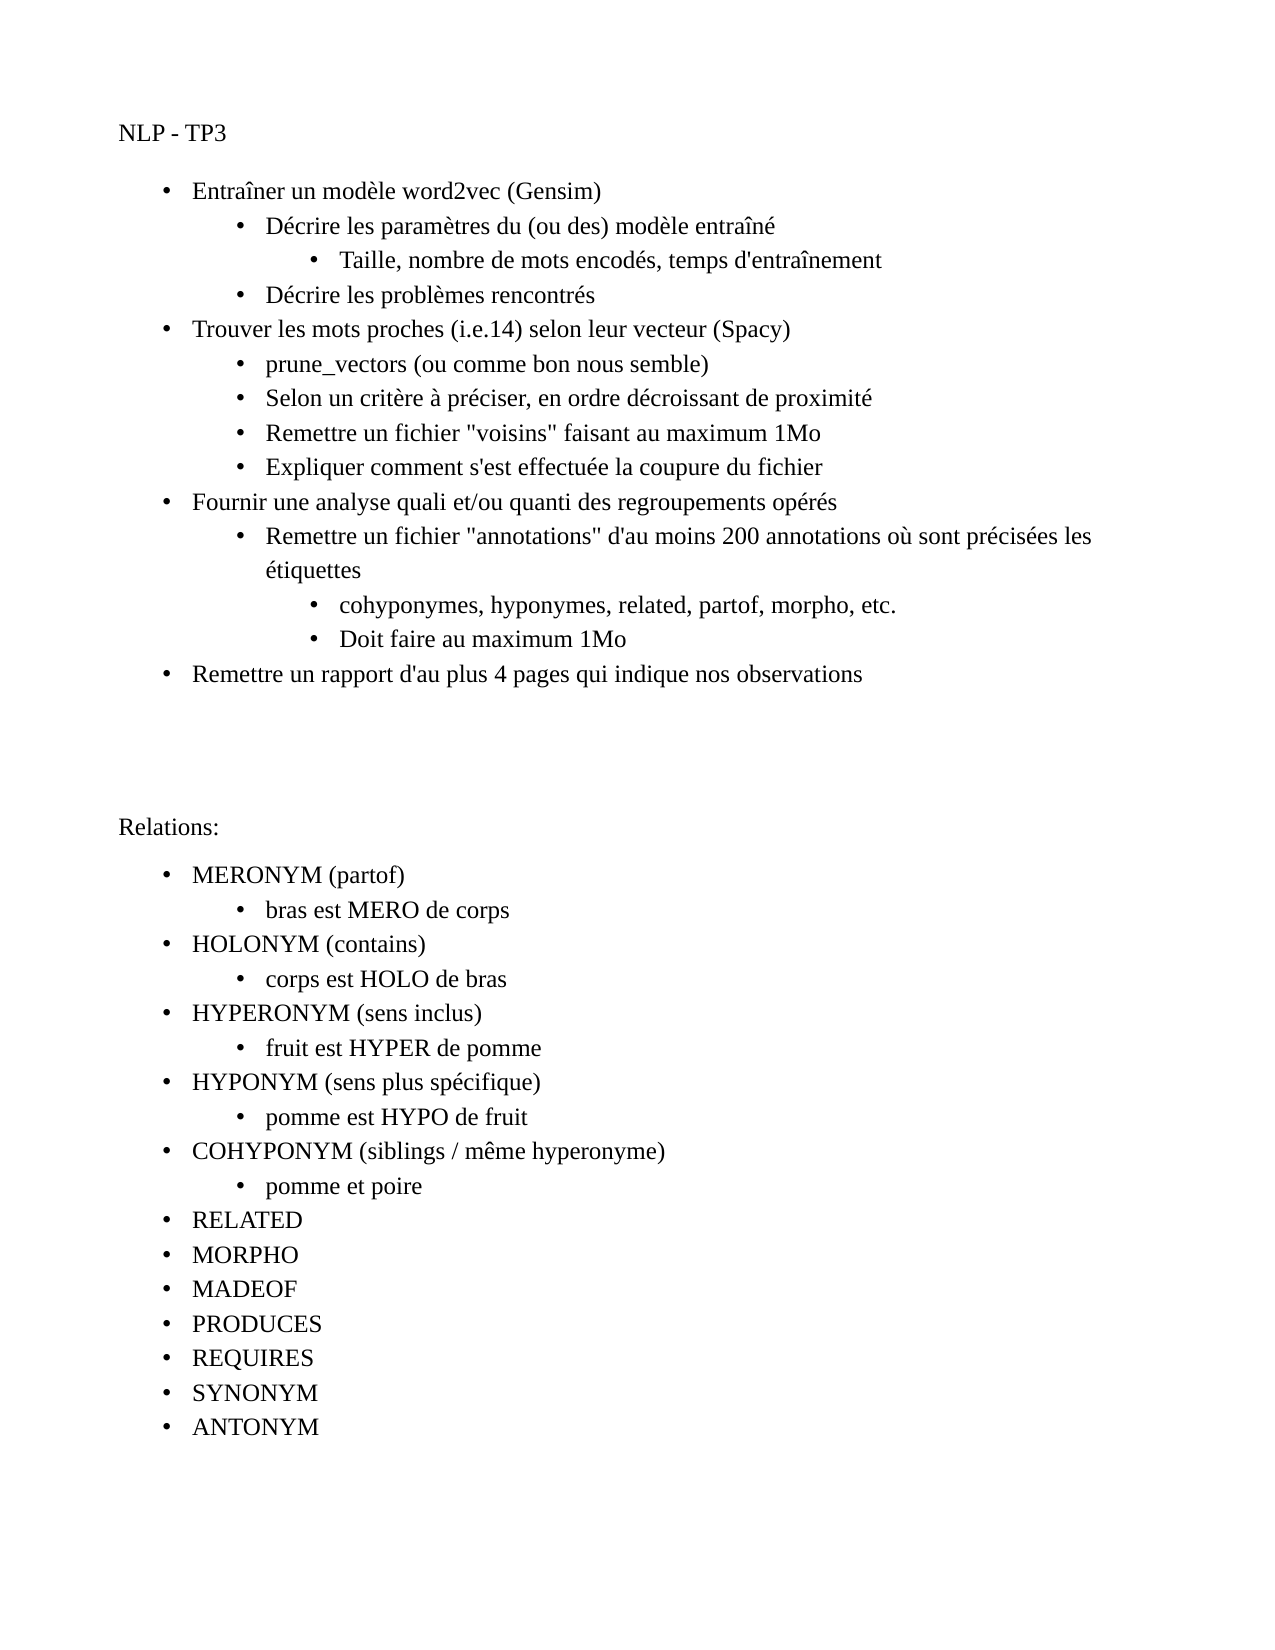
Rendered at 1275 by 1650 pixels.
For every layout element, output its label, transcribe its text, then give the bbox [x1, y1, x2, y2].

list pomme est HYPO de fruit [236, 1102, 1157, 1131]
list ANTONYM [162, 1412, 1157, 1441]
list corps est HOLO de bras [236, 964, 1157, 993]
list Remettre un rapport d'au plus 4 pages qui indique nos observations [162, 659, 1157, 688]
list HYPERONYM (sens inclus) [162, 998, 1157, 1027]
list bras est MERO de corps [236, 895, 1157, 924]
list RELATED [162, 1205, 1157, 1234]
text [118, 1461, 1157, 1524]
list MADEOF [162, 1274, 1157, 1303]
list Décrire les paramètres du (ou des) modèle entraîné [236, 211, 1157, 239]
text Relations: [118, 708, 1157, 840]
list prune_vectors (ou comme bon nous semble) [236, 349, 1157, 377]
list SYNONYM [162, 1378, 1157, 1407]
list pomme et poire [236, 1171, 1157, 1200]
list Entraîner un modèle word2vec (Gensim) [162, 176, 1157, 205]
list Selon un critère à préciser, en ordre décroissant de proximité [236, 383, 1157, 412]
list cohyponymes, hyponymes, related, partof, morpho, etc. [309, 590, 1157, 619]
list MERONYM (partof) [162, 861, 1157, 889]
list Taille, nombre de mots encodés, temps d'entraînement [309, 245, 1157, 274]
list Trouver les mots proches (i.e.14) selon leur vecteur (Spacy) [162, 314, 1157, 343]
list COHYPONYM (siblings / même hyperonyme) [162, 1136, 1157, 1165]
list Doit faire au maximum 1Mo [309, 624, 1157, 653]
list Décrire les problèmes rencontrés [236, 280, 1157, 308]
list Fournir une analyse quali et/ou quanti des regroupements opérés [162, 487, 1157, 515]
list Remettre un fichier "annotations" d'au moins 200 annotations où sont précisées les étiquettes [236, 521, 1157, 584]
list Remettre un fichier "voisins" faisant au maximum 1Mo [236, 418, 1157, 446]
list HOLONYM (contains) [162, 929, 1157, 958]
list MORPHO [162, 1240, 1157, 1269]
list PRODUCES [162, 1309, 1157, 1338]
list HYPONYM (sens plus spécifique) [162, 1067, 1157, 1096]
list fruit est HYPER de pomme [236, 1033, 1157, 1062]
text NLP - TP3 [118, 118, 1157, 147]
list Expliquer comment s'est effectuée la coupure du fichier [236, 452, 1157, 481]
list REQUIRES [162, 1343, 1157, 1372]
